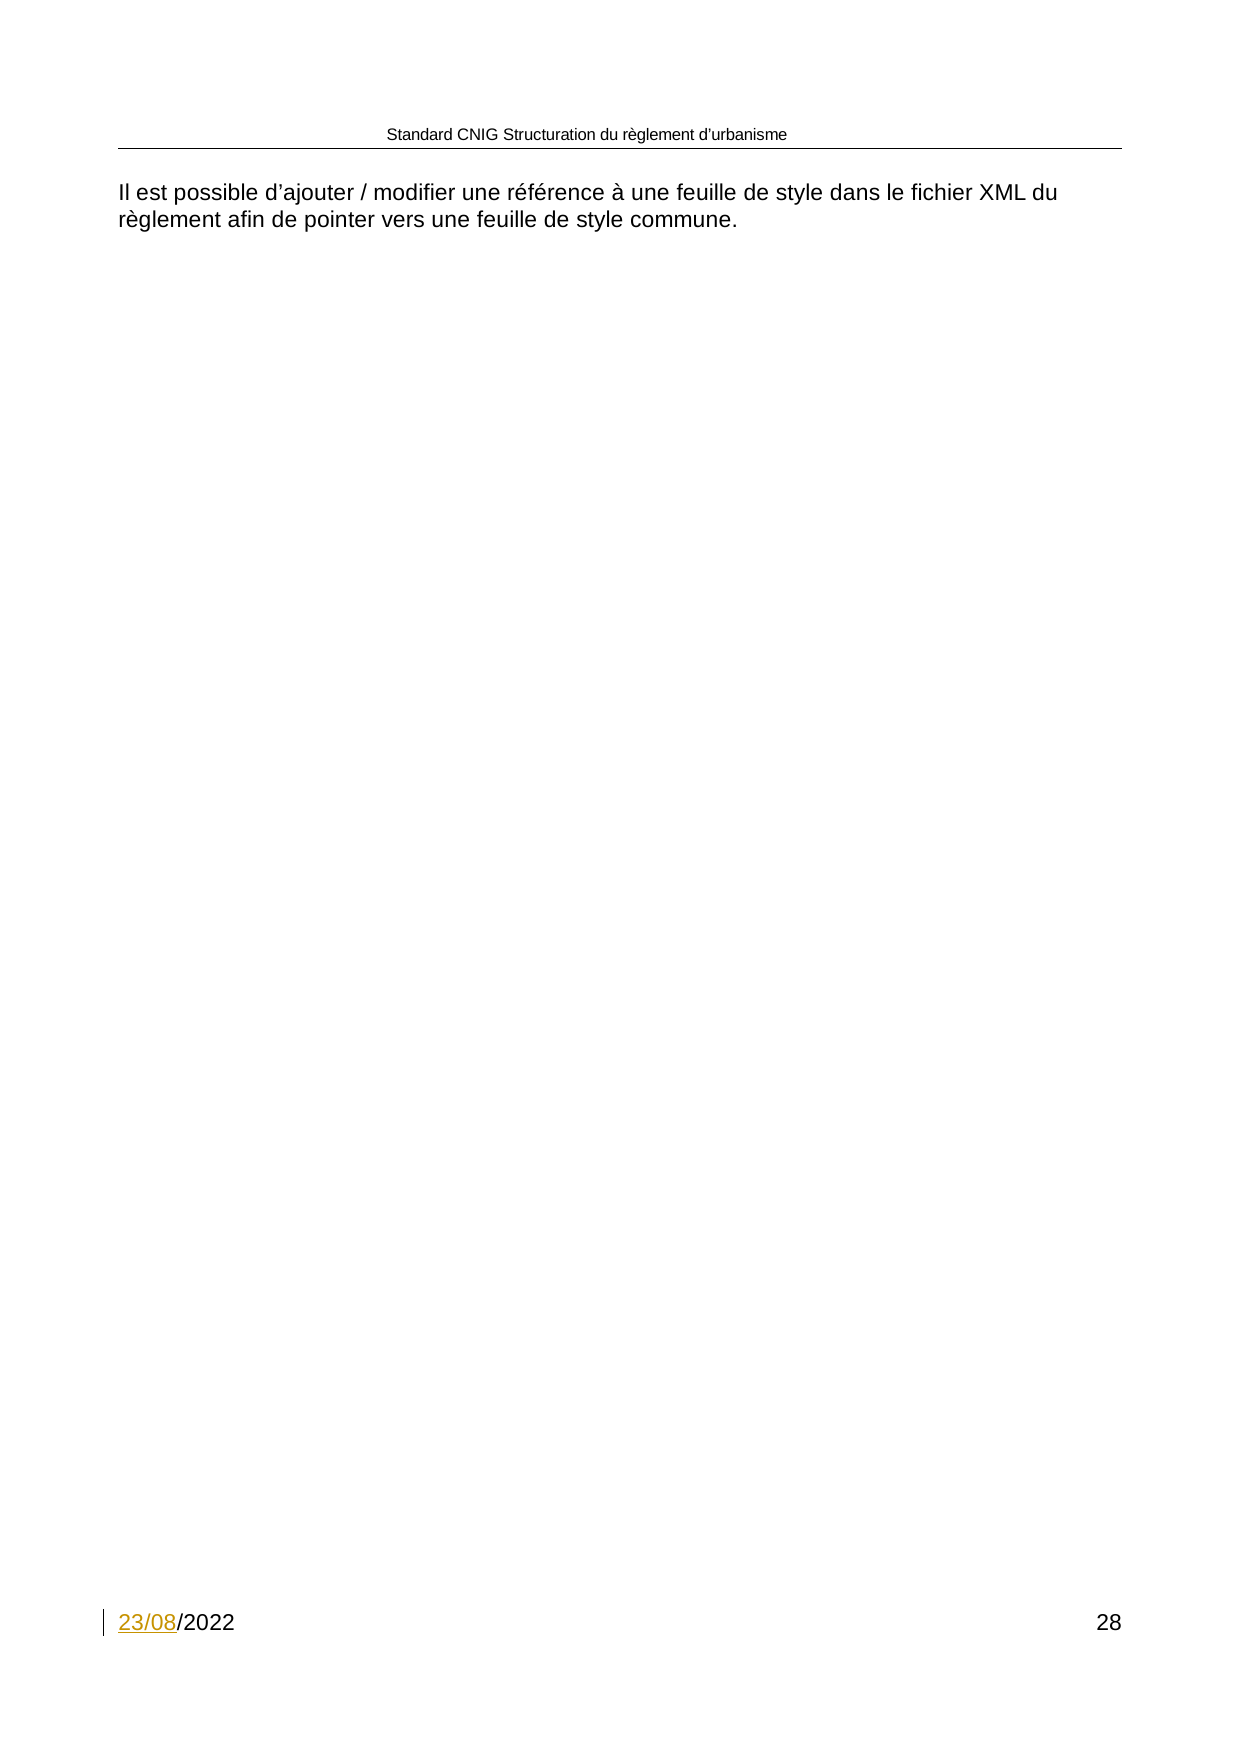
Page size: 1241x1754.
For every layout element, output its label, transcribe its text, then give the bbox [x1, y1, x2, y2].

text Il est possible d’ajouter / modifier une référence à une feuille de style dans le fichier XML du règlement afin de pointer vers une feuille de style commune. [118, 178, 1122, 233]
